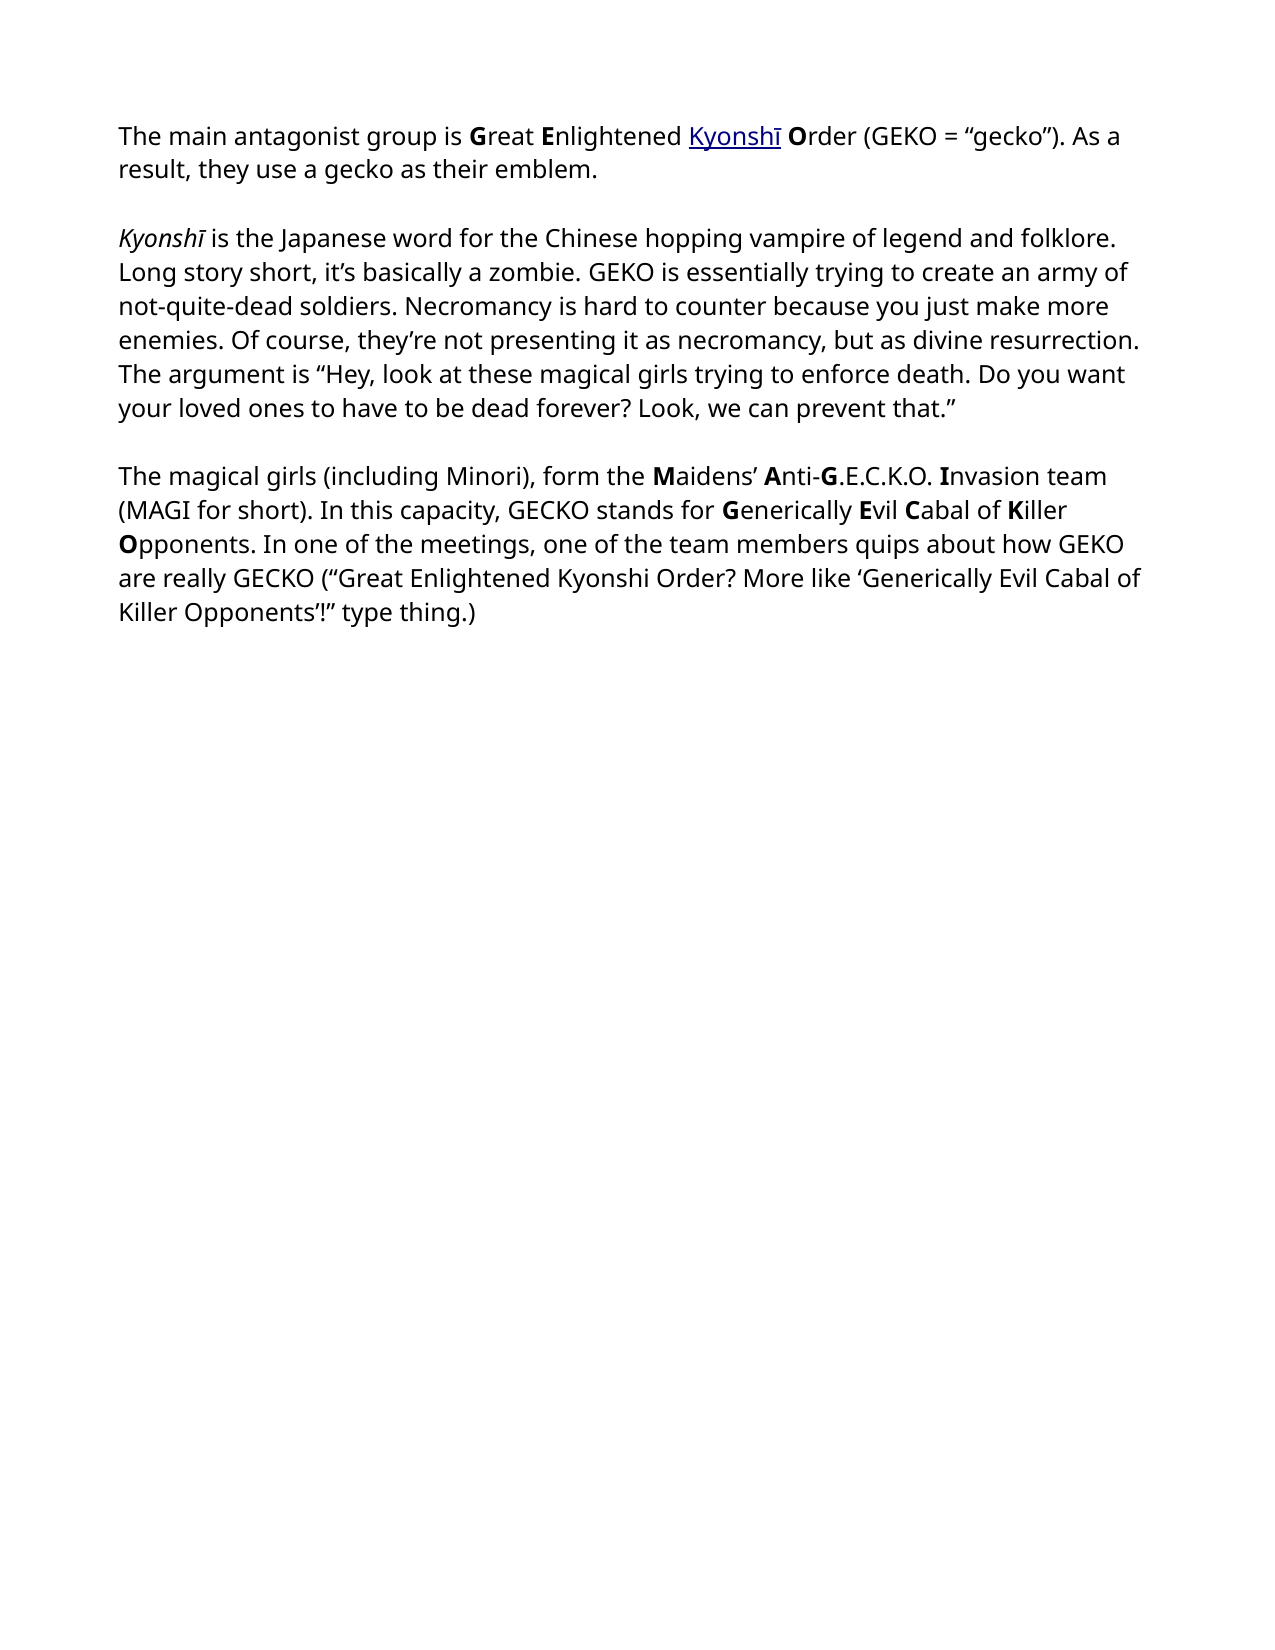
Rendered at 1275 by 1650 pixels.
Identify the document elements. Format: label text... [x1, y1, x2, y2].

text The main antagonist group is Great Enlightened Kyonshī Order (GEKO = “gecko”). As a result, they use a gecko as their emblem. [118, 118, 1157, 186]
text The magical girls (including Minori), form the Maidens’ Anti-G.E.C.K.O. Invasion team (MAGI for short). In this capacity, GECKO stands for Generically Evil Cabal of Killer Opponents. In one of the meetings, one of the team members quips about how GEKO are really GECKO (“Great Enlightened Kyonshi Order? More like ‘Generically Evil Cabal of Killer Opponents’!” type thing.) [118, 459, 1157, 629]
text Kyonshī is the Japanese word for the Chinese hopping vampire of legend and folklore. Long story short, it’s basically a zombie. GEKO is essentially trying to create an army of not-quite-dead soldiers. Necromancy is hard to counter because you just make more enemies. Of course, they’re not presenting it as necromancy, but as divine resurrection. The argument is “Hey, look at these magical girls trying to enforce death. Do you want your loved ones to have to be dead forever? Look, we can prevent that.” [118, 220, 1157, 425]
